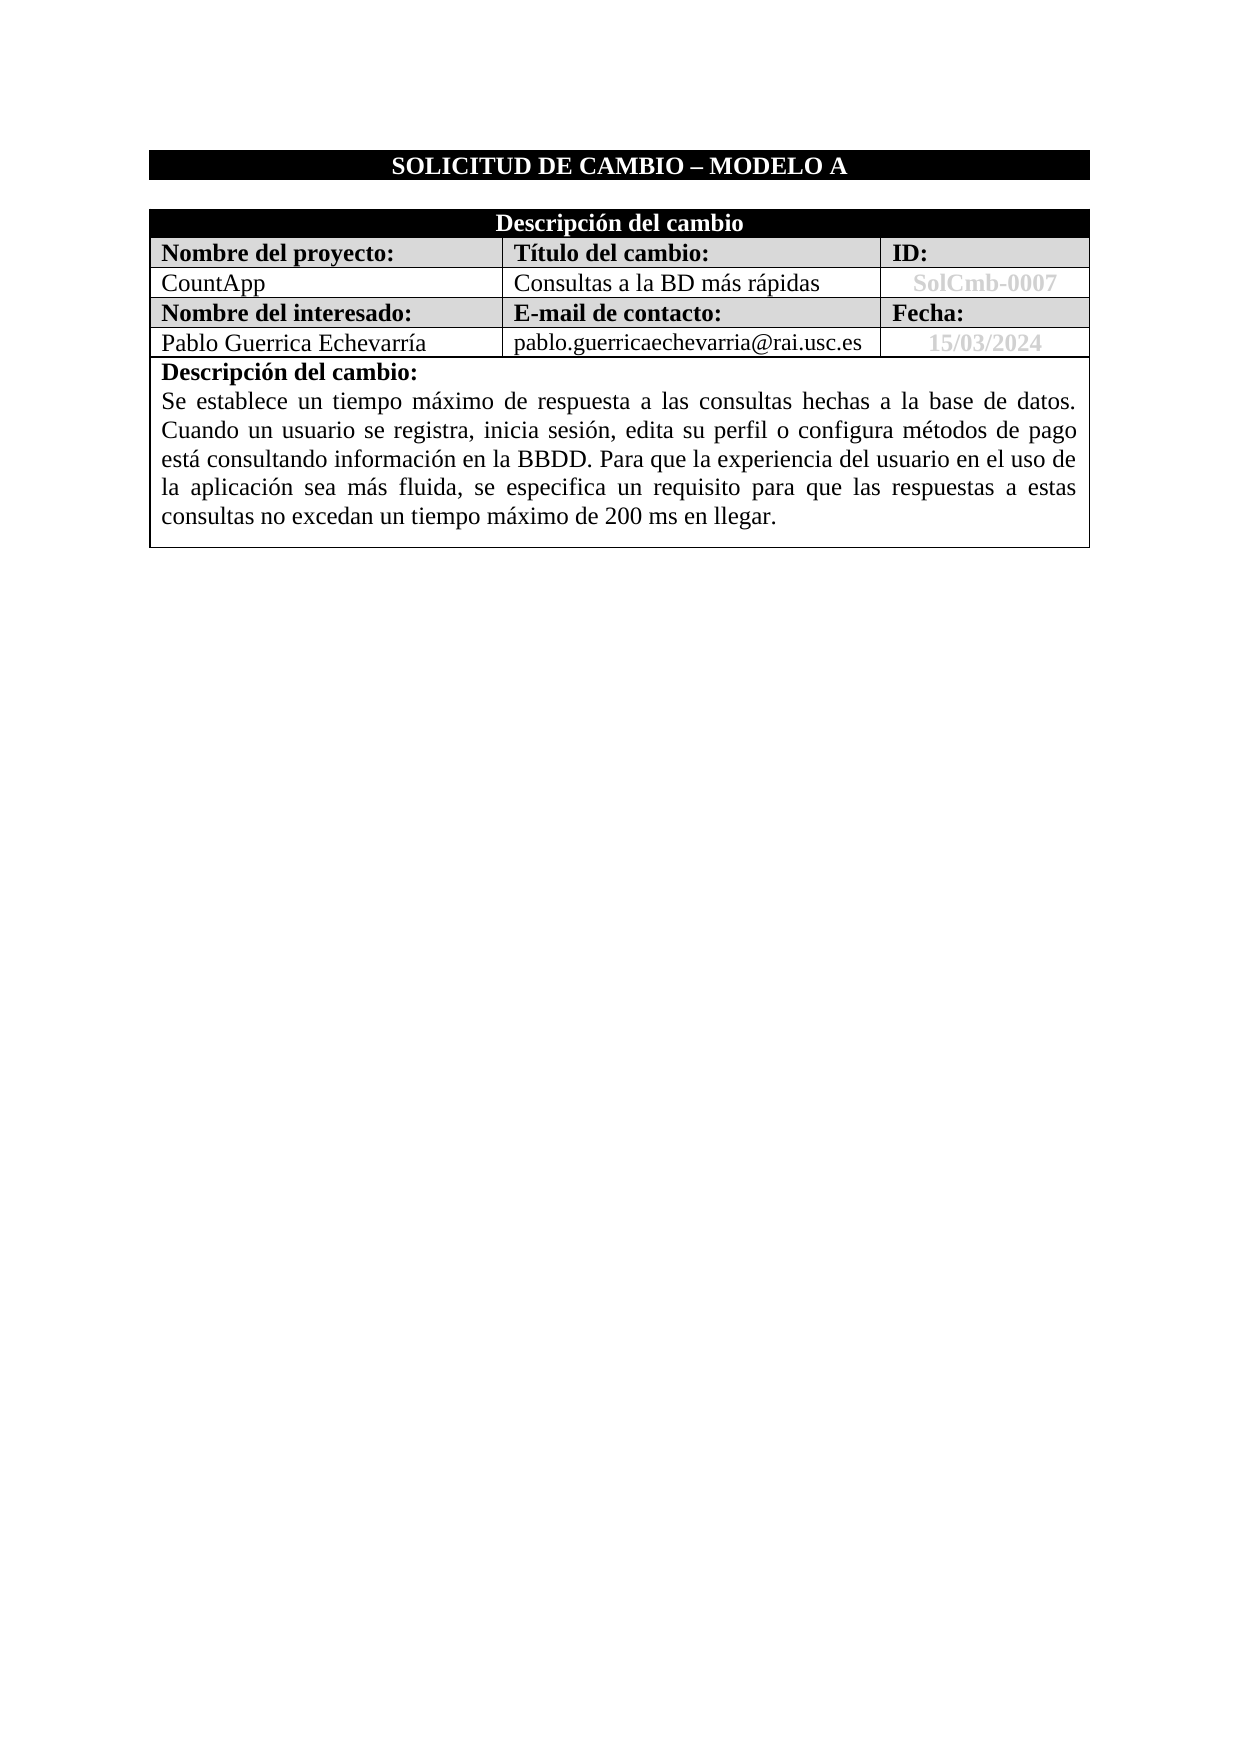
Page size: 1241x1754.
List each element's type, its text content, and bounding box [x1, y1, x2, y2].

table_header SOLICITUD DE CAMBIO – MODELO A [151, 151, 1089, 180]
table_cell CountApp [151, 268, 502, 297]
table_cell Nombre del proyecto: [151, 238, 502, 267]
table_cell SolCmb-0007 [881, 268, 1089, 297]
table_cell Título del cambio: [503, 238, 880, 267]
table_cell Fecha: [881, 298, 1089, 327]
table_cell 15/03/2024 [881, 328, 1089, 356]
table_cell pablo.guerricaechevarria@rai.usc.es [503, 328, 880, 356]
table_cell Pablo Guerrica Echevarría [151, 328, 502, 356]
table_cell Consultas a la BD más rápidas [503, 268, 880, 297]
table_cell E-mail de contacto: [503, 298, 880, 327]
table_cell Nombre del interesado: [151, 298, 502, 327]
table_cell [150, 180, 1089, 208]
table_cell Descripción del cambio: Se establece un tiempo máximo de respuesta a las consultas hechas a la base de datos. Cuando un usuario se registra, inicia sesión, edita su perfil o configura métodos de pago está consultando información en la BBDD. Para que la experiencia del usuario en el uso de la aplicación sea más fluida, se especifica un requisito para que las respuestas a estas consultas no excedan un tiempo máximo de 200 ms en llegar. [151, 358, 1089, 547]
table_cell Descripción del cambio [151, 209, 1089, 237]
table_cell ID: [881, 238, 1089, 267]
